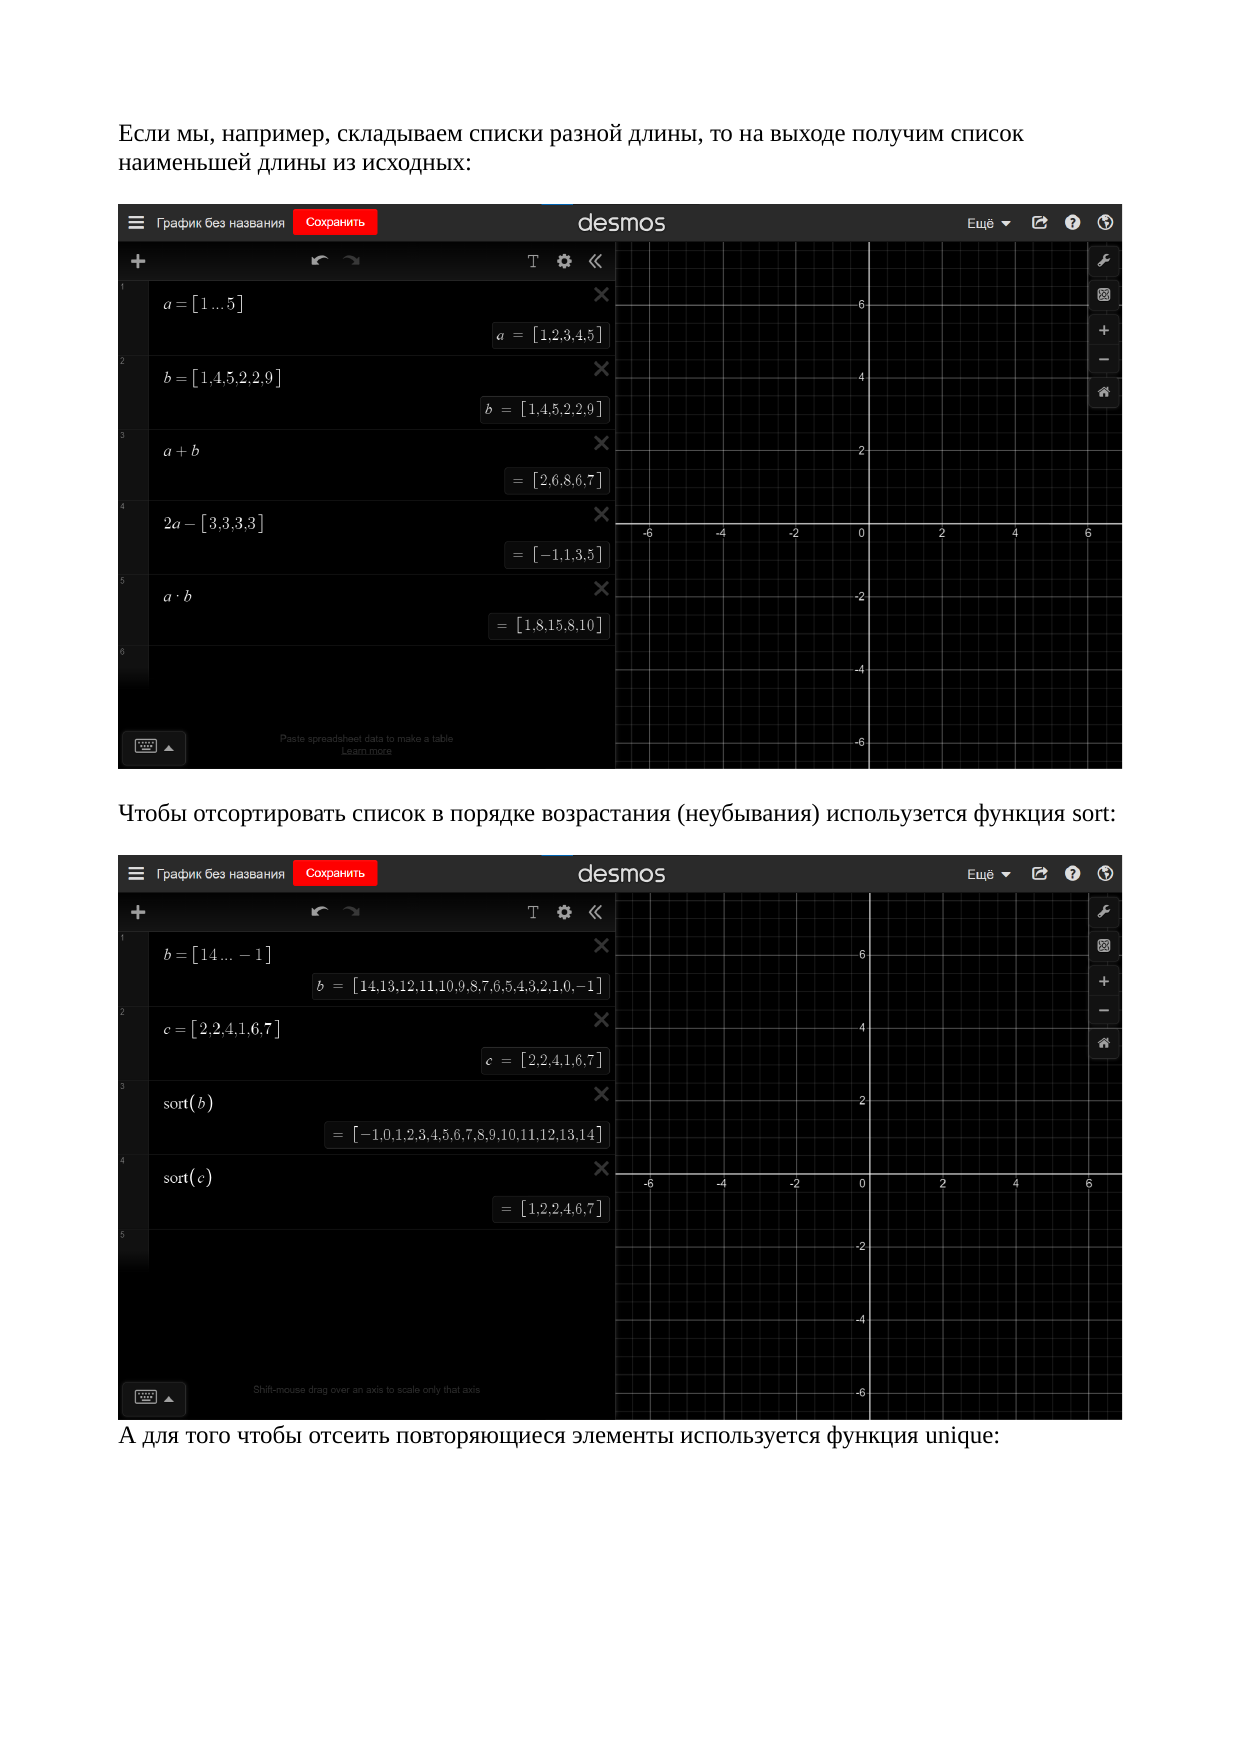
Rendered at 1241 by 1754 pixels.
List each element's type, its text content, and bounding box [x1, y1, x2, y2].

text Если мы, например, складываем списки разной длины, то на выходе получим список наименьшей длины из исходных: [118, 118, 1122, 176]
picture [118, 204, 1123, 769]
text А для того чтобы отсеить повторяющиеся элементы используется функция unique: [118, 1420, 1122, 1449]
text Чтобы отсортировать список в порядке возрастания (неубывания) испольузется функция sort: [118, 798, 1122, 827]
picture [118, 855, 1123, 1420]
